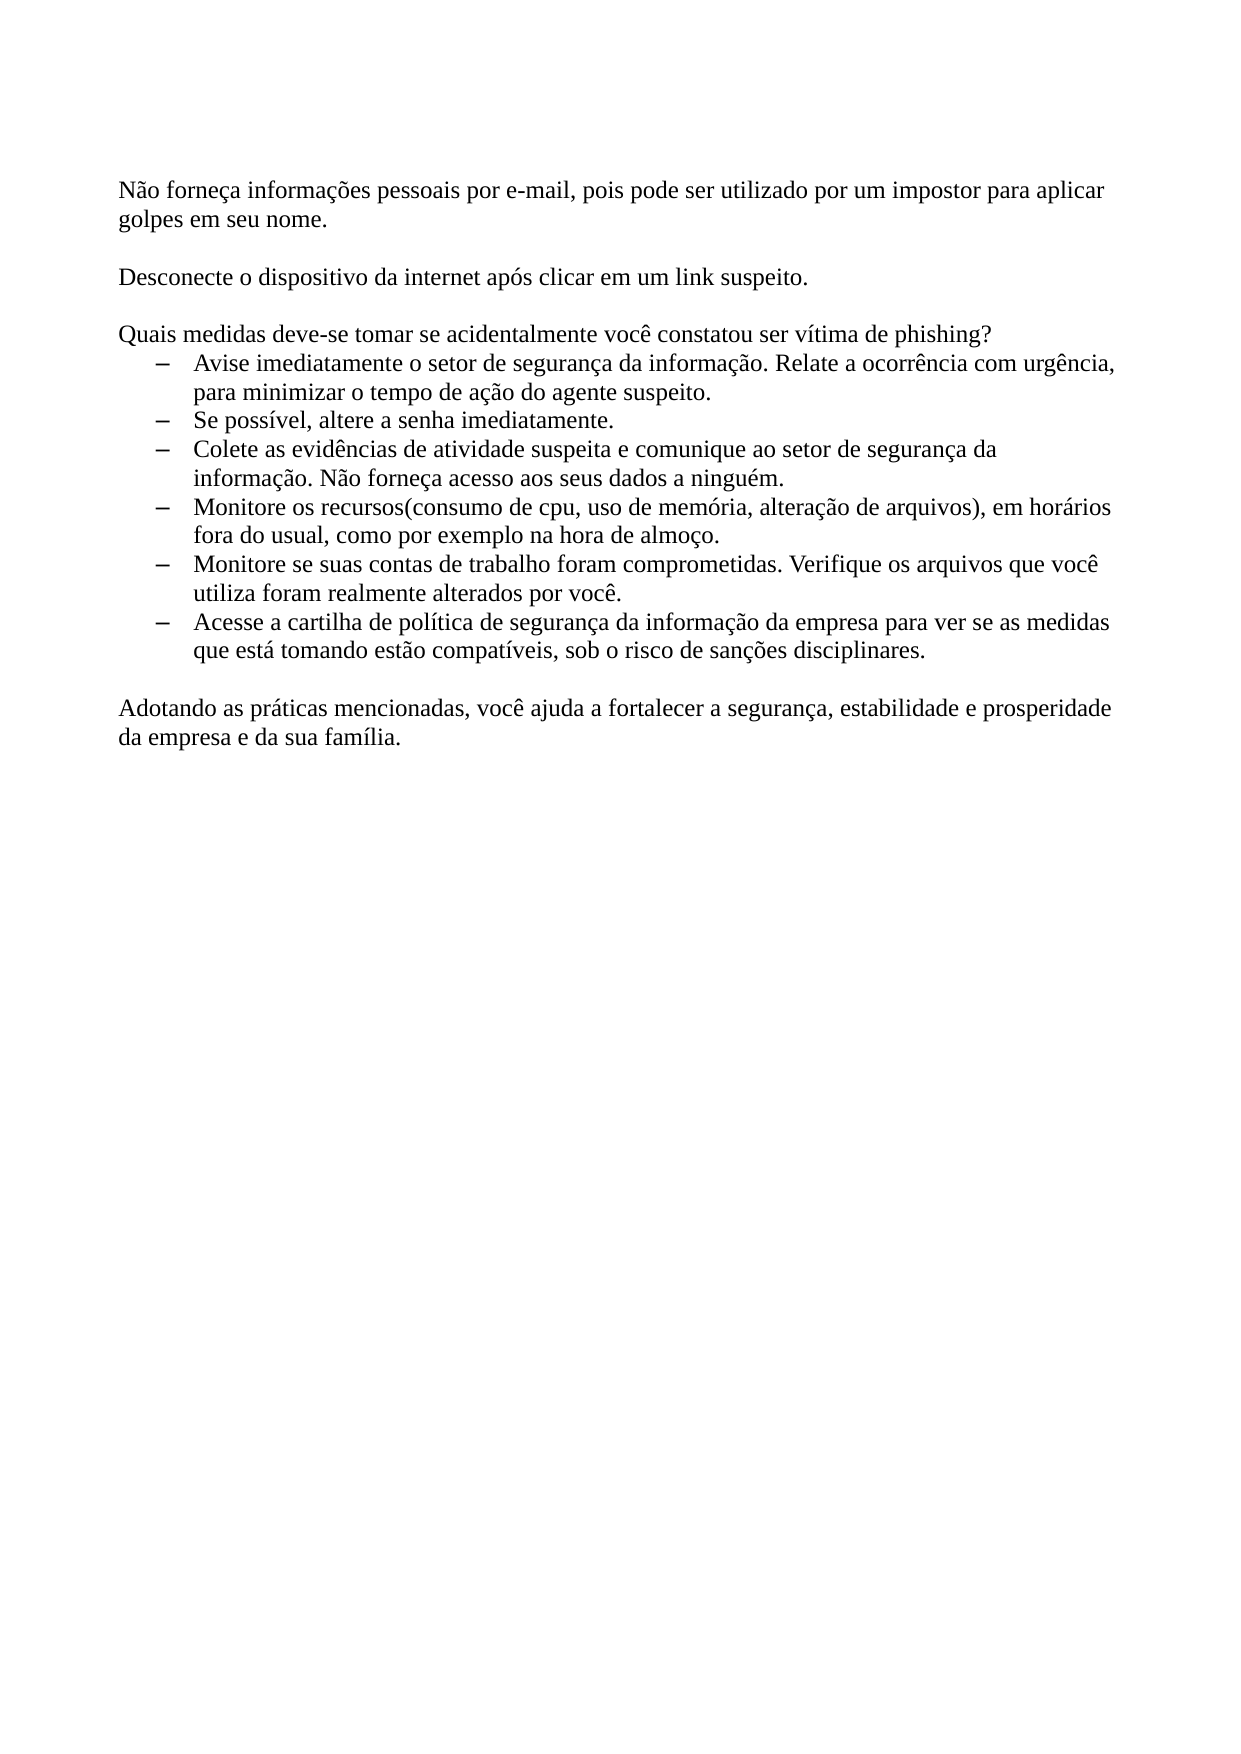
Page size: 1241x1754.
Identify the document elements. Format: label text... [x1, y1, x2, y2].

text Desconecte o dispositivo da internet após clicar em um link suspeito. [118, 262, 1122, 291]
list Monitore se suas contas de trabalho foram comprometidas. Verifique os arquivos que você utiliza foram realmente alterados por você. [156, 549, 1122, 607]
list Acesse a cartilha de política de segurança da informação da empresa para ver se as medidas que está tomando estão compatíveis, sob o risco de sanções disciplinares. [156, 607, 1122, 664]
text Não forneça informações pessoais por e-mail, pois pode ser utilizado por um impostor para aplicar golpes em seu nome. [118, 176, 1122, 233]
list Se possível, altere a senha imediatamente. [156, 406, 1122, 434]
list Monitore os recursos(consumo de cpu, uso de memória, alteração de arquivos), em horários fora do usual, como por exemplo na hora de almoço. [156, 492, 1122, 549]
list Colete as evidências de atividade suspeita e comunique ao setor de segurança da informação. Não forneça acesso aos seus dados a ninguém. [156, 434, 1122, 492]
list Avise imediatamente o setor de segurança da informação. Relate a ocorrência com urgência, para minimizar o tempo de ação do agente suspeito. [156, 348, 1122, 406]
text Adotando as práticas mencionadas, você ajuda a fortalecer a segurança, estabilidade e prosperidade da empresa e da sua família. [118, 693, 1122, 751]
text Quais medidas deve-se tomar se acidentalmente você constatou ser vítima de phishing? [118, 319, 1122, 348]
